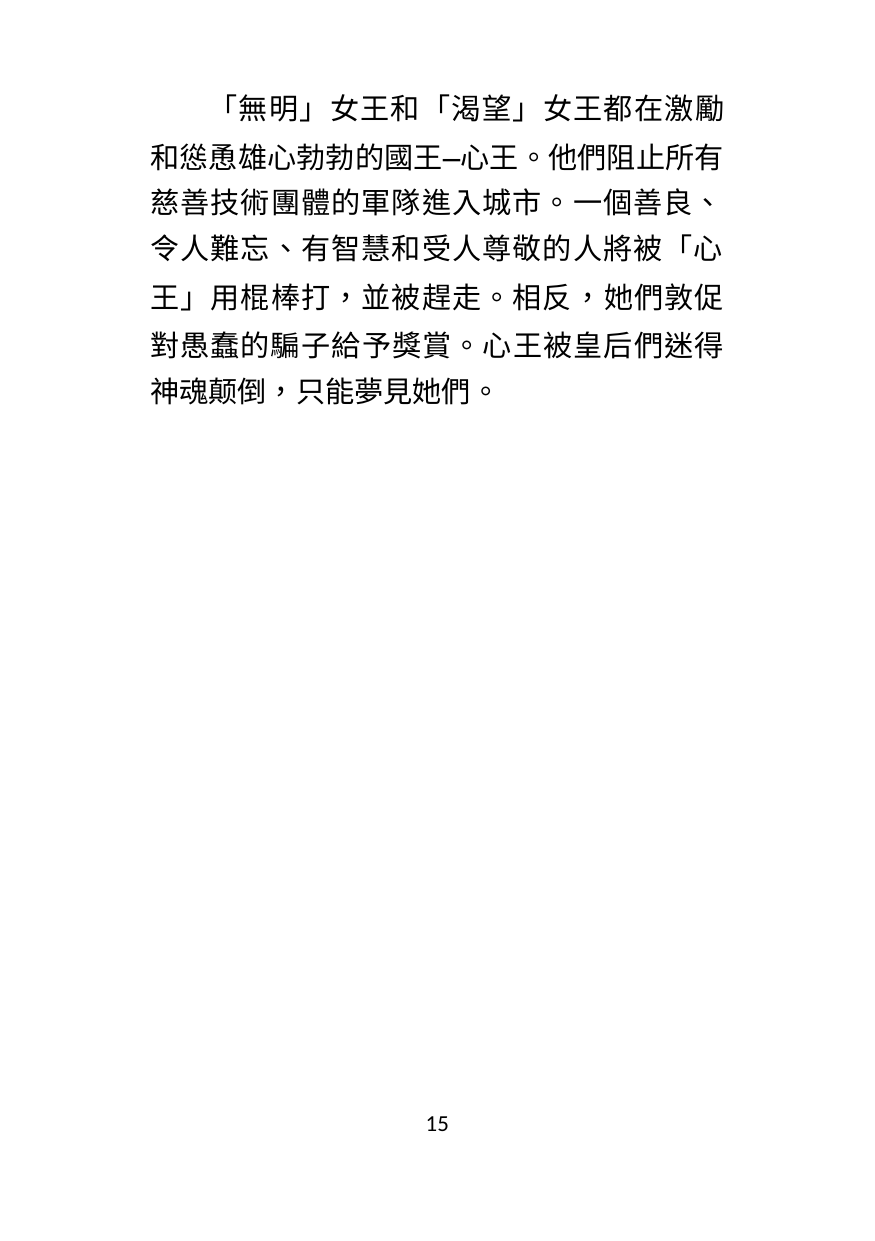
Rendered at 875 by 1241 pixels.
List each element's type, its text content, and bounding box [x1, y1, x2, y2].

text 「無明」女王和「渴望」女王都在激勵和慫恿雄心勃勃的國王—心王。他們阻止所有慈善技術團體的軍隊進入城市。一個善良、令人難忘、有智慧和受人尊敬的人將被「心王」用棍棒打，並被趕走。相反，她們敦促對愚蠢的騙子給予獎賞。心王被皇后們迷得神魂颠倒，只能夢見她們。 [150, 88, 724, 411]
